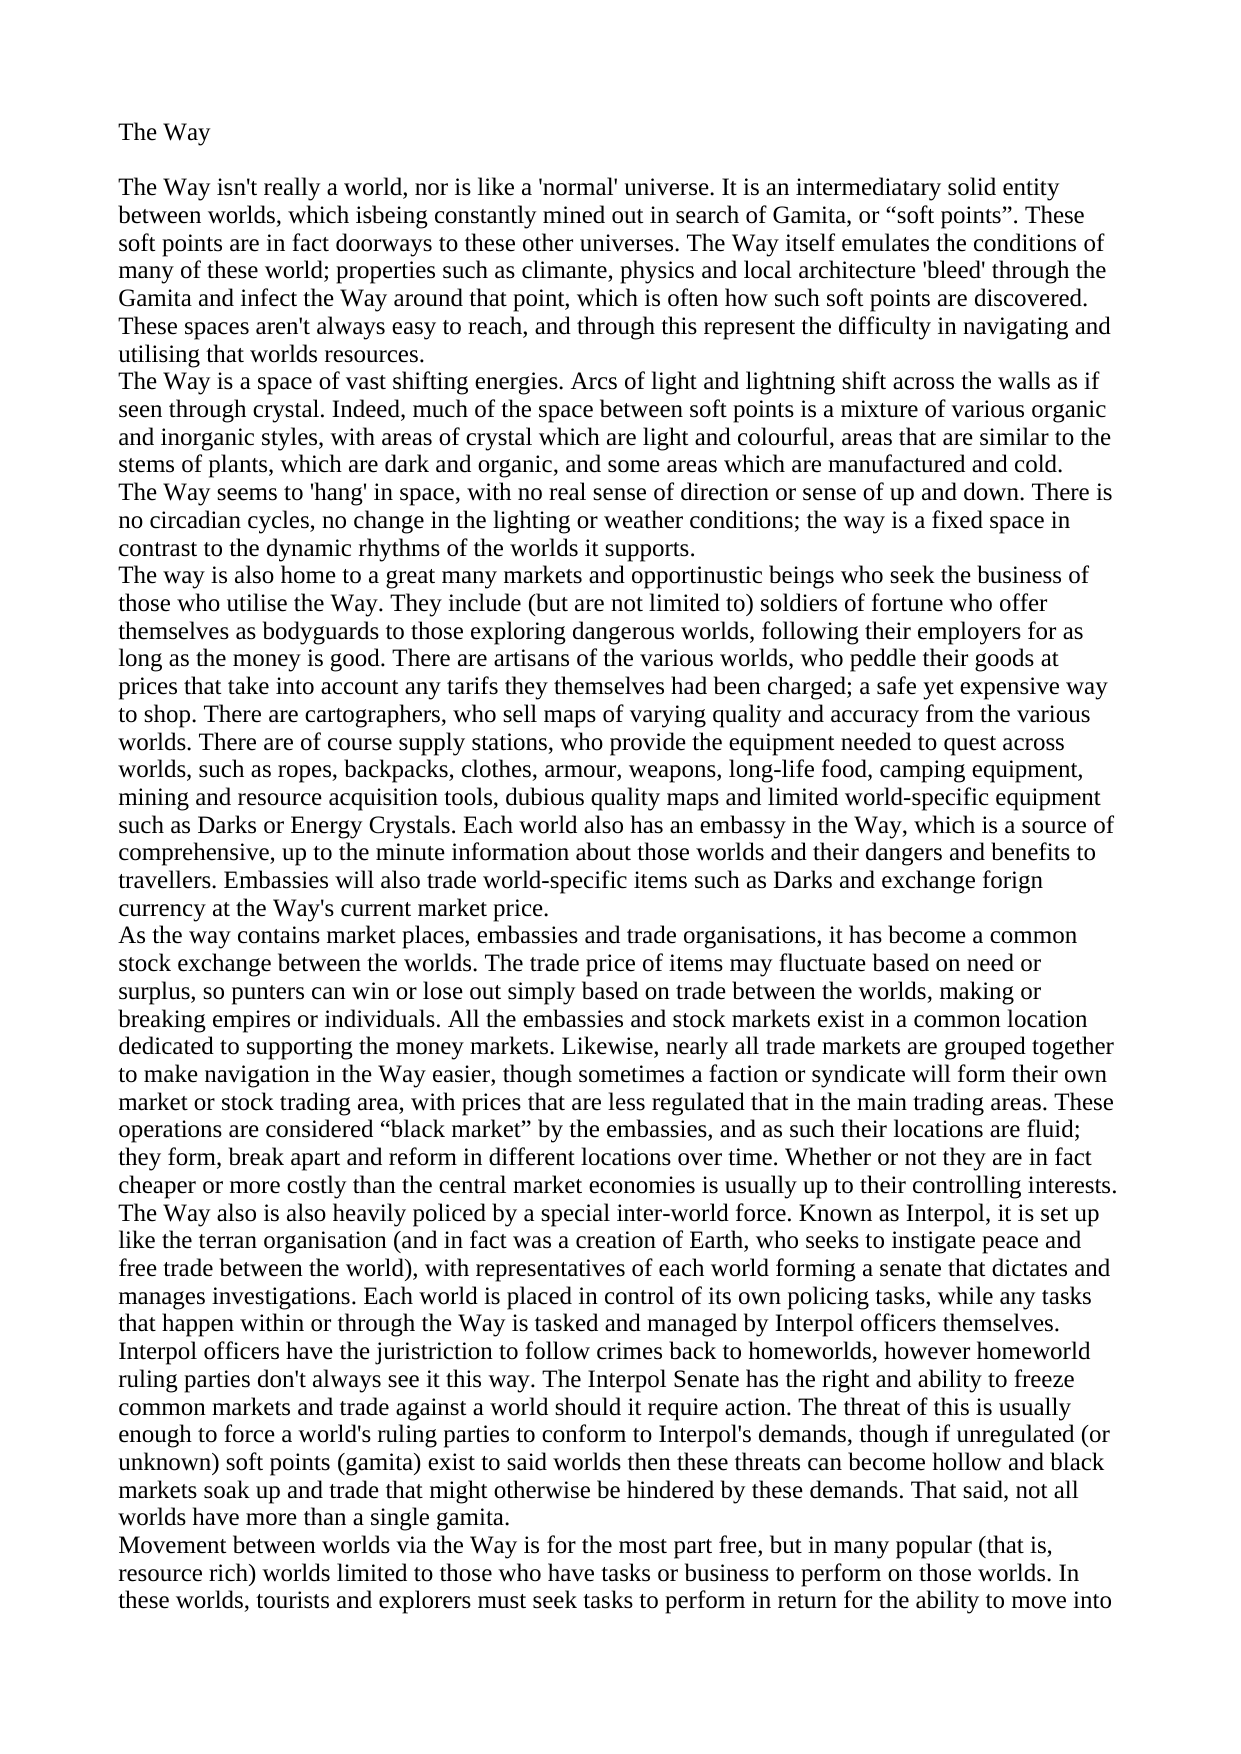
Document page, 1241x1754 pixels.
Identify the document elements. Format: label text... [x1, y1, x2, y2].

text The Way seems to 'hang' in space, with no real sense of direction or sense of up and down. There is no circadian cycles, no change in the lighting or weather conditions; the way is a fixed space in contrast to the dynamic rhythms of the worlds it supports. [118, 478, 1122, 561]
text Movement between worlds via the Way is for the most part free, but in many popular (that is, resource rich) worlds limited to those who have tasks or business to perform on those worlds. In these worlds, tourists and explorers must seek tasks to perform in return for the ability to move into [118, 1531, 1122, 1614]
text The way is also home to a great many markets and opportinustic beings who seek the business of those who utilise the Way. They include (but are not limited to) soldiers of fortune who offer themselves as bodyguards to those exploring dangerous worlds, following their employers for as long as the money is good. There are artisans of the various worlds, who peddle their goods at prices that take into account any tarifs they themselves had been charged; a safe yet expensive way to shop. There are cartographers, who sell maps of varying quality and accuracy from the various worlds. There are of course supply stations, who provide the equipment needed to quest across worlds, such as ropes, backpacks, clothes, armour, weapons, long-life food, camping equipment, mining and resource acquisition tools, dubious quality maps and limited world-specific equipment such as Darks or Energy Crystals. Each world also has an embassy in the Way, which is a source of comprehensive, up to the minute information about those worlds and their dangers and benefits to travellers. Embassies will also trade world-specific items such as Darks and exchange forign currency at the Way's current market price. [118, 561, 1122, 922]
text As the way contains market places, embassies and trade organisations, it has become a common stock exchange between the worlds. The trade price of items may fluctuate based on need or surplus, so punters can win or lose out simply based on trade between the worlds, making or breaking empires or individuals. All the embassies and stock markets exist in a common location dedicated to supporting the money markets. Likewise, nearly all trade markets are grouped together to make navigation in the Way easier, though sometimes a faction or syndicate will form their own market or stock trading area, with prices that are less regulated that in the main trading areas. These operations are considered “black market” by the embassies, and as such their locations are fluid; they form, break apart and reform in different locations over time. Whether or not they are in fact cheaper or more costly than the central market economies is usually up to their controlling interests. [118, 922, 1122, 1199]
text The Way [118, 118, 1122, 146]
text The Way is a space of vast shifting energies. Arcs of light and lightning shift across the walls as if seen through crystal. Indeed, much of the space between soft points is a mixture of various organic and inorganic styles, with areas of crystal which are light and colourful, areas that are similar to the stems of plants, which are dark and organic, and some areas which are manufactured and cold. [118, 367, 1122, 478]
text The Way isn't really a world, nor is like a 'normal' universe. It is an intermediatary solid entity between worlds, which isbeing constantly mined out in search of Gamita, or “soft points”. These soft points are in fact doorways to these other universes. The Way itself emulates the conditions of many of these world; properties such as climante, physics and local architecture 'bleed' through the Gamita and infect the Way around that point, which is often how such soft points are discovered. These spaces aren't always easy to reach, and through this represent the difficulty in navigating and utilising that worlds resources. [118, 173, 1122, 367]
text The Way also is also heavily policed by a special inter-world force. Known as Interpol, it is set up like the terran organisation (and in fact was a creation of Earth, who seeks to instigate peace and free trade between the world), with representatives of each world forming a senate that dictates and manages investigations. Each world is placed in control of its own policing tasks, while any tasks that happen within or through the Way is tasked and managed by Interpol officers themselves. Interpol officers have the juristriction to follow crimes back to homeworlds, however homeworld ruling parties don't always see it this way. The Interpol Senate has the right and ability to freeze common markets and trade against a world should it require action. The threat of this is usually enough to force a world's ruling parties to conform to Interpol's demands, though if unregulated (or unknown) soft points (gamita) exist to said worlds then these threats can become hollow and black markets soak up and trade that might otherwise be hindered by these demands. That said, not all worlds have more than a single gamita. [118, 1199, 1122, 1531]
